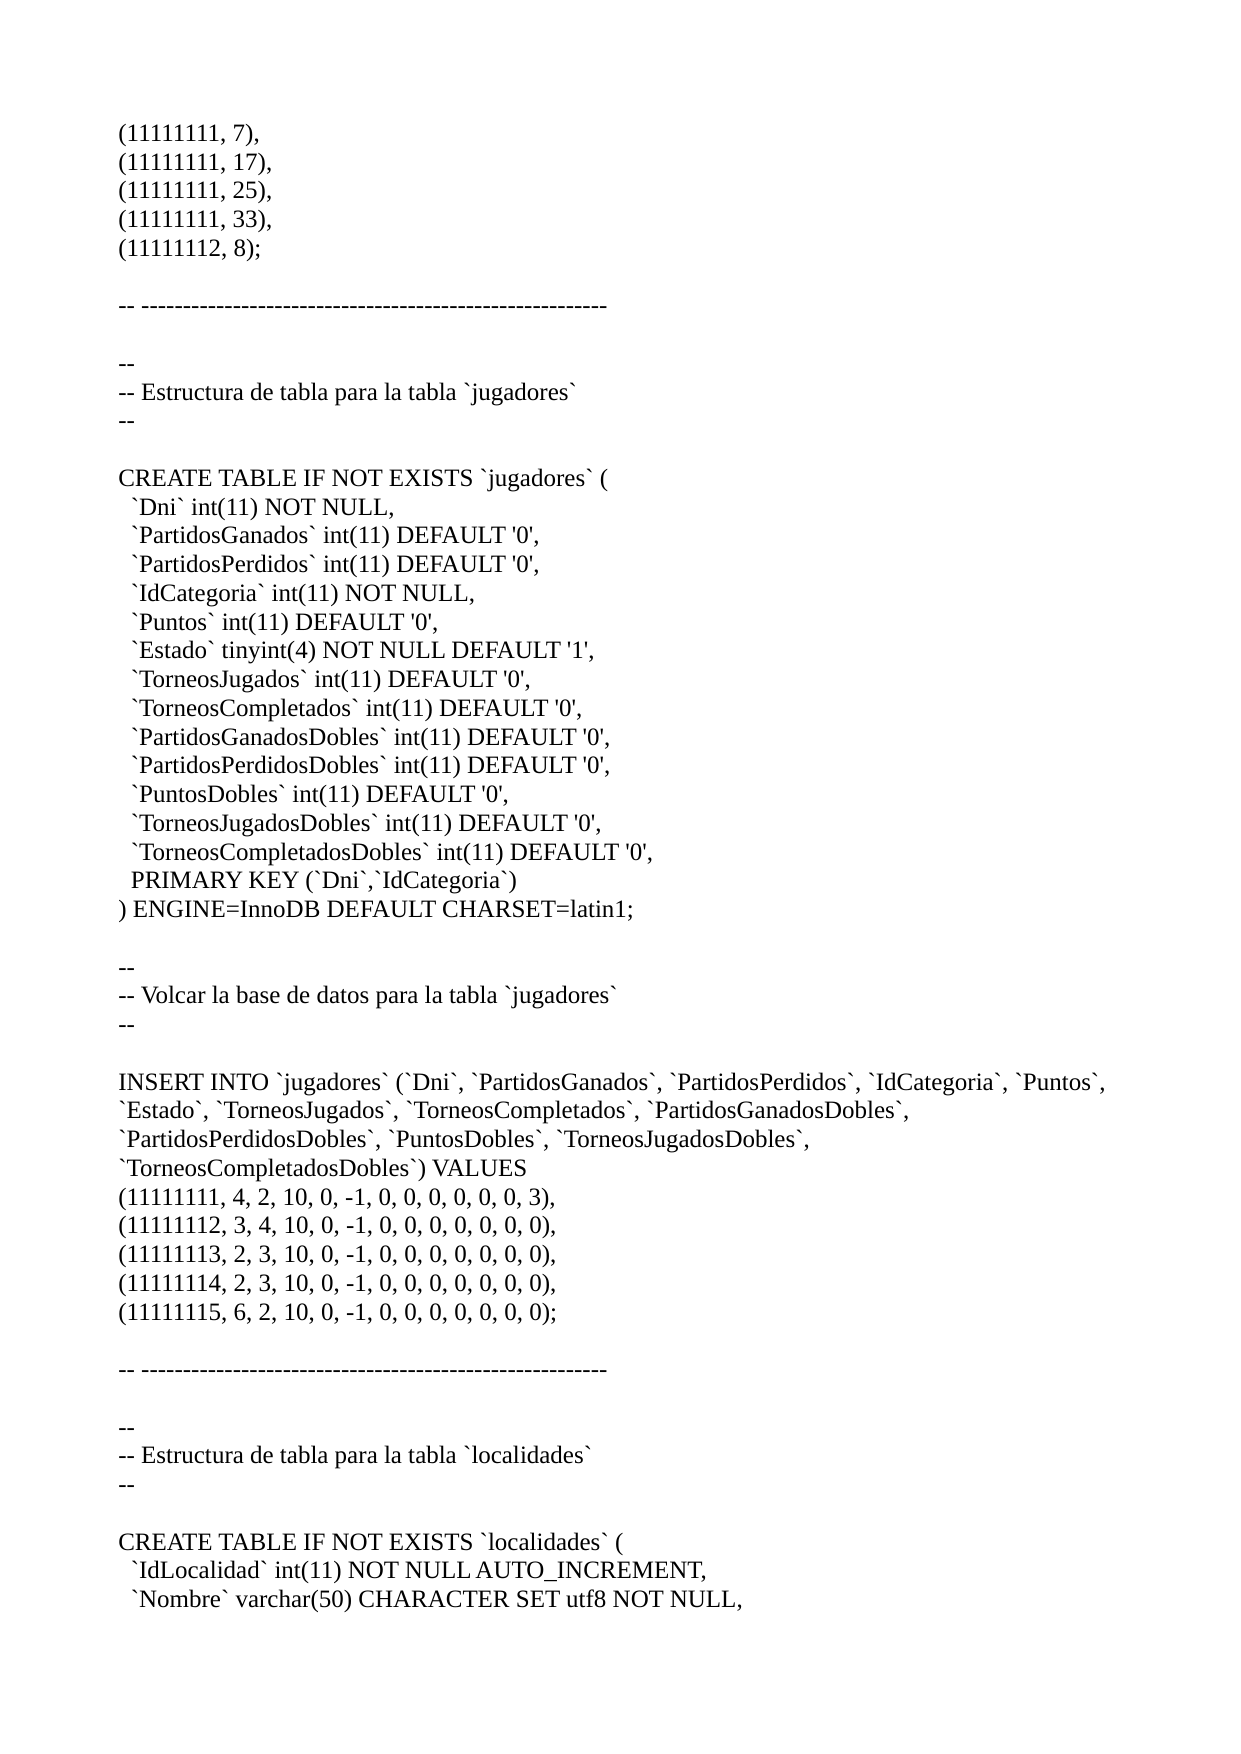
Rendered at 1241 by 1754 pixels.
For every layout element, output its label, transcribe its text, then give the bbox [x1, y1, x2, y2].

text `Nombre` varchar(50) CHARACTER SET utf8 NOT NULL, [118, 1584, 1122, 1613]
text -- -------------------------------------------------------- [118, 1354, 1122, 1383]
text (11111112, 8); [118, 233, 1122, 262]
text INSERT INTO `jugadores` (`Dni`, `PartidosGanados`, `PartidosPerdidos`, `IdCategoria`, `Puntos`, `Estado`, `TorneosJugados`, `TorneosCompletados`, `PartidosGanadosDobles`, `PartidosPerdidosDobles`, `PuntosDobles`, `TorneosJugadosDobles`, `TorneosCompletadosDobles`) VALUES [118, 1067, 1122, 1182]
text ) ENGINE=InnoDB DEFAULT CHARSET=latin1; [118, 894, 1122, 923]
text (11111111, 7), [118, 118, 1122, 147]
text -- Estructura de tabla para la tabla `jugadores` [118, 377, 1122, 406]
text `PartidosGanadosDobles` int(11) DEFAULT '0', [118, 722, 1122, 751]
text `PartidosGanados` int(11) DEFAULT '0', [118, 521, 1122, 549]
text (11111115, 6, 2, 10, 0, -1, 0, 0, 0, 0, 0, 0, 0); [118, 1297, 1122, 1326]
text CREATE TABLE IF NOT EXISTS `localidades` ( [118, 1527, 1122, 1556]
text `Dni` int(11) NOT NULL, [118, 492, 1122, 521]
text (11111113, 2, 3, 10, 0, -1, 0, 0, 0, 0, 0, 0, 0), [118, 1239, 1122, 1268]
text PRIMARY KEY (`Dni`,`IdCategoria`) [118, 866, 1122, 894]
text -- [118, 952, 1122, 981]
text CREATE TABLE IF NOT EXISTS `jugadores` ( [118, 463, 1122, 492]
text `IdCategoria` int(11) NOT NULL, [118, 578, 1122, 607]
text `PartidosPerdidos` int(11) DEFAULT '0', [118, 549, 1122, 578]
text (11111111, 4, 2, 10, 0, -1, 0, 0, 0, 0, 0, 0, 3), [118, 1182, 1122, 1211]
text -- [118, 1009, 1122, 1038]
text `PuntosDobles` int(11) DEFAULT '0', [118, 779, 1122, 808]
text `Estado` tinyint(4) NOT NULL DEFAULT '1', [118, 636, 1122, 664]
text -- [118, 1469, 1122, 1498]
text (11111111, 33), [118, 204, 1122, 233]
text -- [118, 406, 1122, 434]
text (11111114, 2, 3, 10, 0, -1, 0, 0, 0, 0, 0, 0, 0), [118, 1268, 1122, 1297]
text `TorneosJugadosDobles` int(11) DEFAULT '0', [118, 808, 1122, 837]
text (11111111, 17), [118, 147, 1122, 176]
text (11111112, 3, 4, 10, 0, -1, 0, 0, 0, 0, 0, 0, 0), [118, 1211, 1122, 1239]
text `TorneosJugados` int(11) DEFAULT '0', [118, 664, 1122, 693]
text -- [118, 1412, 1122, 1441]
text -- Volcar la base de datos para la tabla `jugadores` [118, 981, 1122, 1009]
text (11111111, 25), [118, 176, 1122, 204]
text -- -------------------------------------------------------- [118, 291, 1122, 319]
text `IdLocalidad` int(11) NOT NULL AUTO_INCREMENT, [118, 1556, 1122, 1584]
text `Puntos` int(11) DEFAULT '0', [118, 607, 1122, 636]
text `TorneosCompletadosDobles` int(11) DEFAULT '0', [118, 837, 1122, 866]
text `TorneosCompletados` int(11) DEFAULT '0', [118, 693, 1122, 722]
text -- Estructura de tabla para la tabla `localidades` [118, 1441, 1122, 1469]
text -- [118, 348, 1122, 377]
text `PartidosPerdidosDobles` int(11) DEFAULT '0', [118, 751, 1122, 779]
